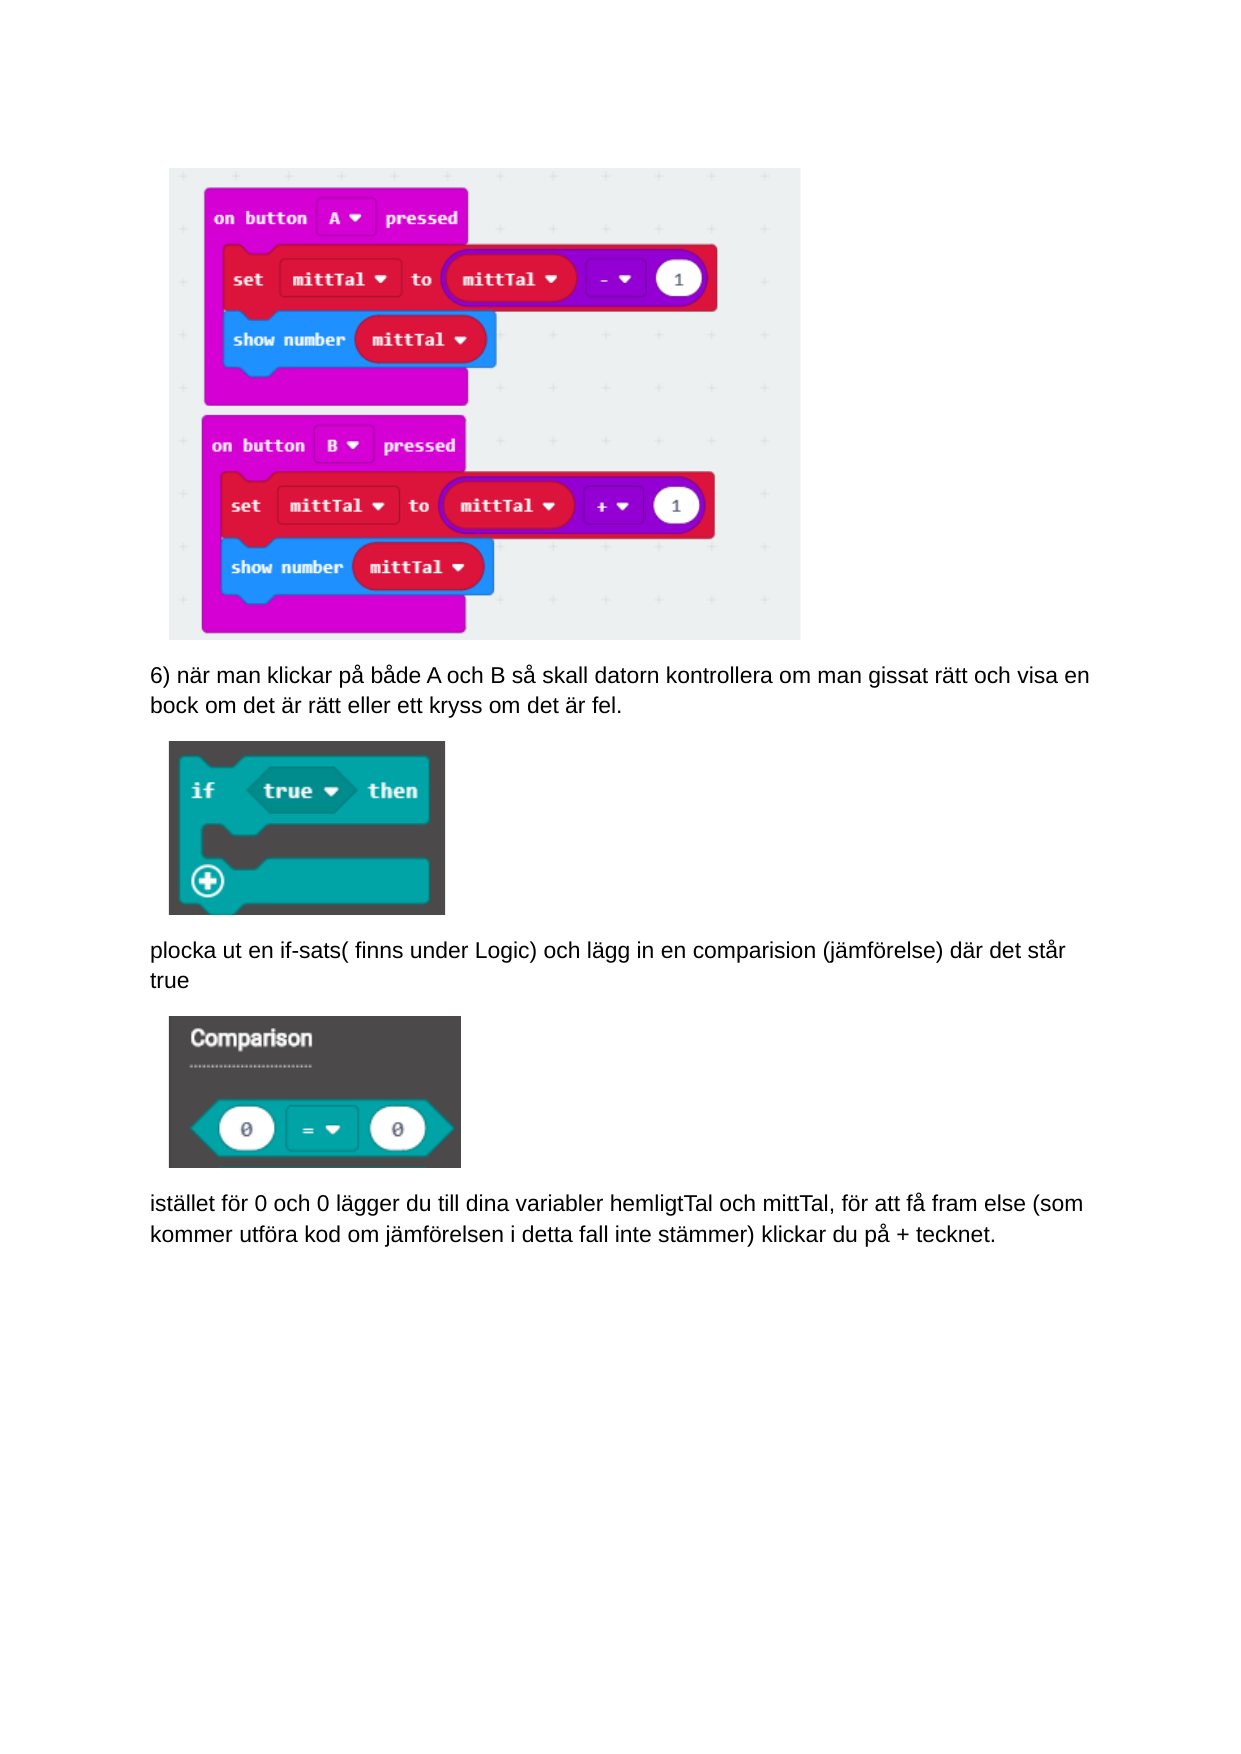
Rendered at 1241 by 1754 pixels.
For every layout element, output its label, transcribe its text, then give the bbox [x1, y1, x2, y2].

picture [168, 1016, 461, 1168]
picture [168, 741, 446, 915]
picture [168, 168, 801, 640]
text plocka ut en if-sats( finns under Logic) och lägg in en comparision (jämförelse) där det står true [150, 937, 1090, 993]
text 6) när man klickar på både A och B så skall datorn kontrollera om man gissat rätt och visa en bock om det är rätt eller ett kryss om det är fel. [150, 662, 1090, 718]
text istället för 0 och 0 lägger du till dina variabler hemligtTal och mittTal, för att få fram else (som kommer utföra kod om jämförelsen i detta fall inte stämmer) klickar du på + tecknet. [150, 1190, 1090, 1247]
